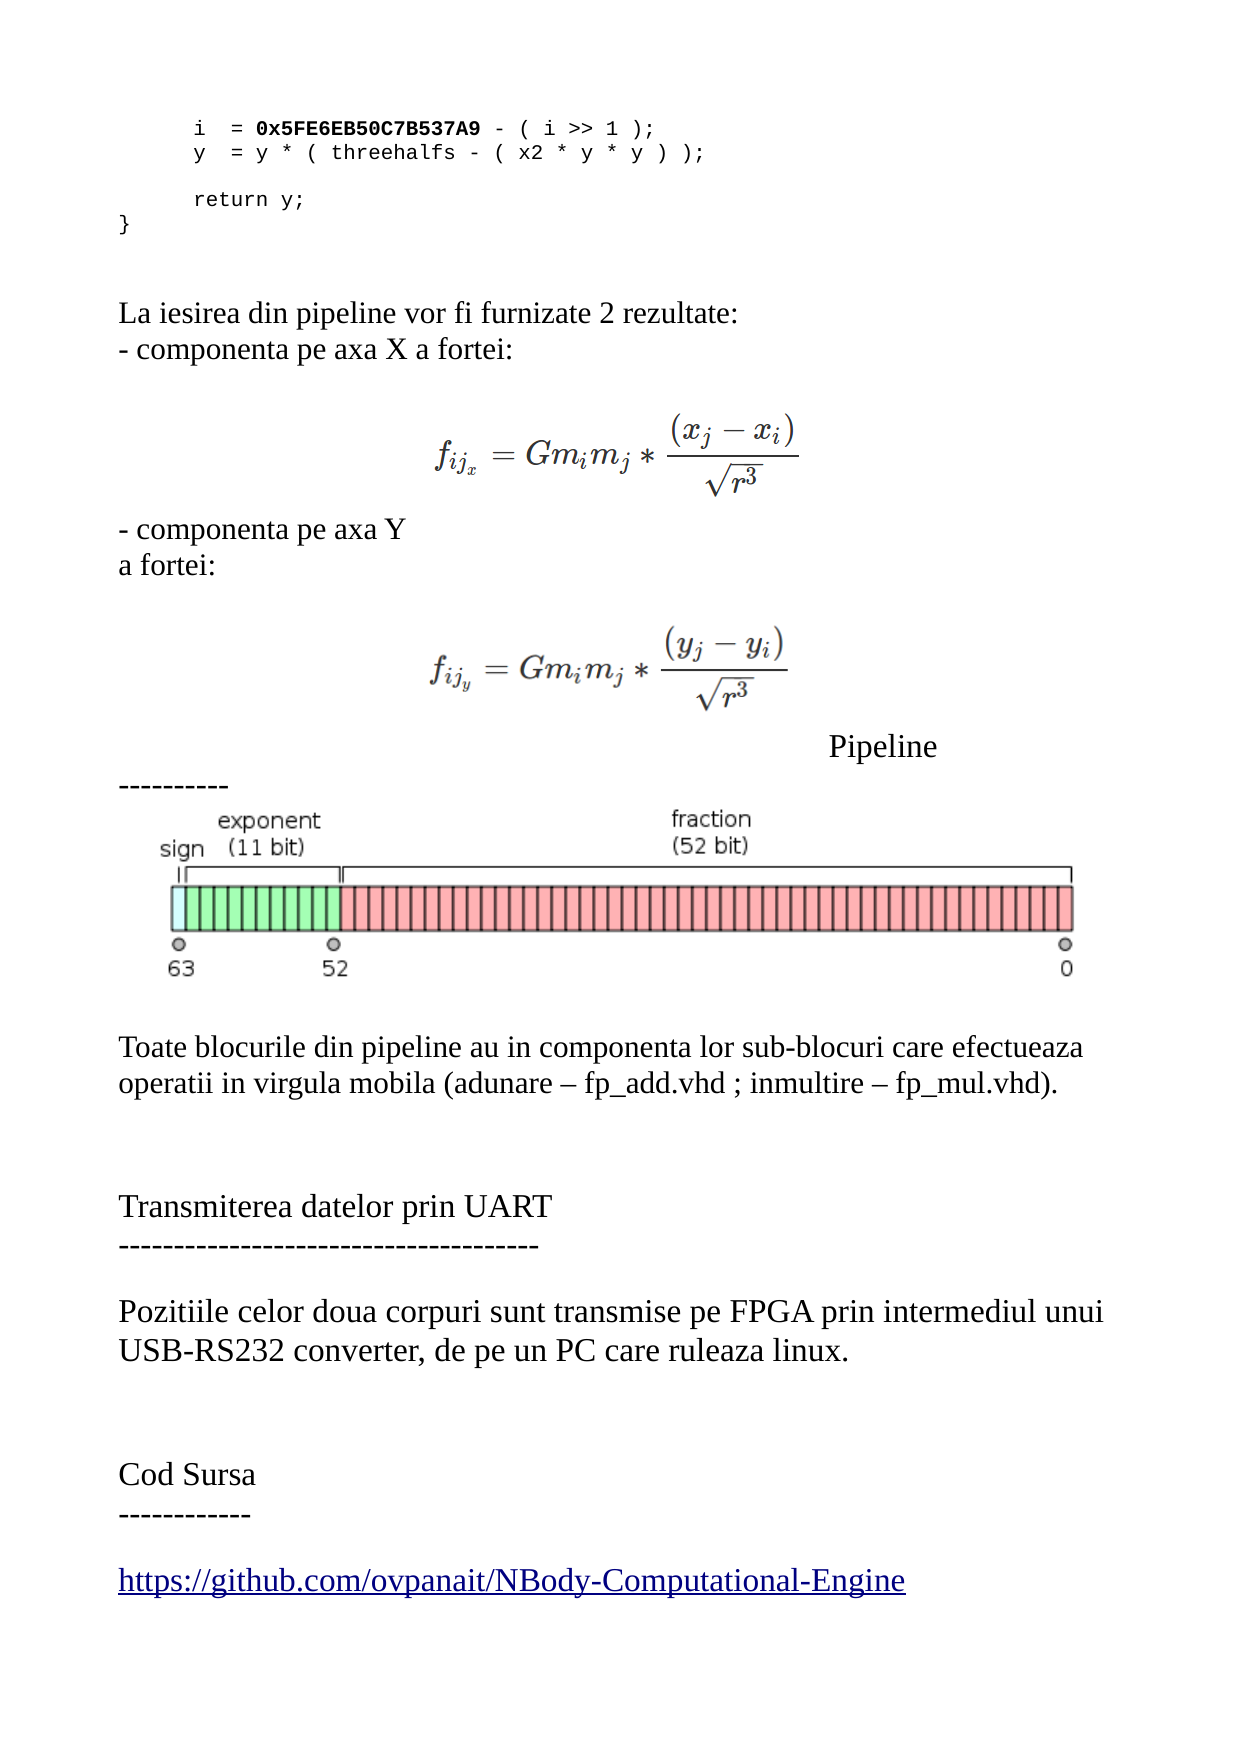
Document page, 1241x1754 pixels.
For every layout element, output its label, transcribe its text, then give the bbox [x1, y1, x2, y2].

picture [396, 610, 829, 727]
text -------------------------------------- [118, 1224, 1122, 1263]
text ------------ [118, 1493, 1122, 1531]
text y = y * ( threehalfs - ( x2 * y * y ) ); [118, 142, 1122, 165]
picture [144, 802, 1096, 1000]
text - componenta pe axa Y a fortei: [118, 510, 1122, 582]
text Pipeline [118, 726, 1122, 764]
text https://github.com/ovpanait/NBody-Computational-Engine [118, 1560, 1122, 1598]
text return y; [118, 189, 1122, 213]
text La iesirea din pipeline vor fi furnizate 2 rezultate: [118, 294, 1122, 331]
text ---------- [118, 764, 1122, 802]
text Pozitiile celor doua corpuri sunt transmise pe FPGA prin intermediul unui USB-RS232 converter, de pe un PC care ruleaza linux. [118, 1292, 1122, 1368]
text Toate blocurile din pipeline au in componenta lor sub-blocuri care efectueaza operatii in virgula mobila (adunare – fp_add.vhd ; inmultire – fp_mul.vhd). [118, 1028, 1122, 1100]
text Transmiterea datelor prin UART [118, 1186, 1122, 1224]
text - componenta pe axa X a fortei: [118, 331, 1122, 366]
text i = 0x5FE6EB50C7B537A9 - ( i >> 1 ); [118, 118, 1122, 142]
text Cod Sursa [118, 1454, 1122, 1493]
picture [410, 395, 830, 514]
text } [118, 213, 1122, 236]
